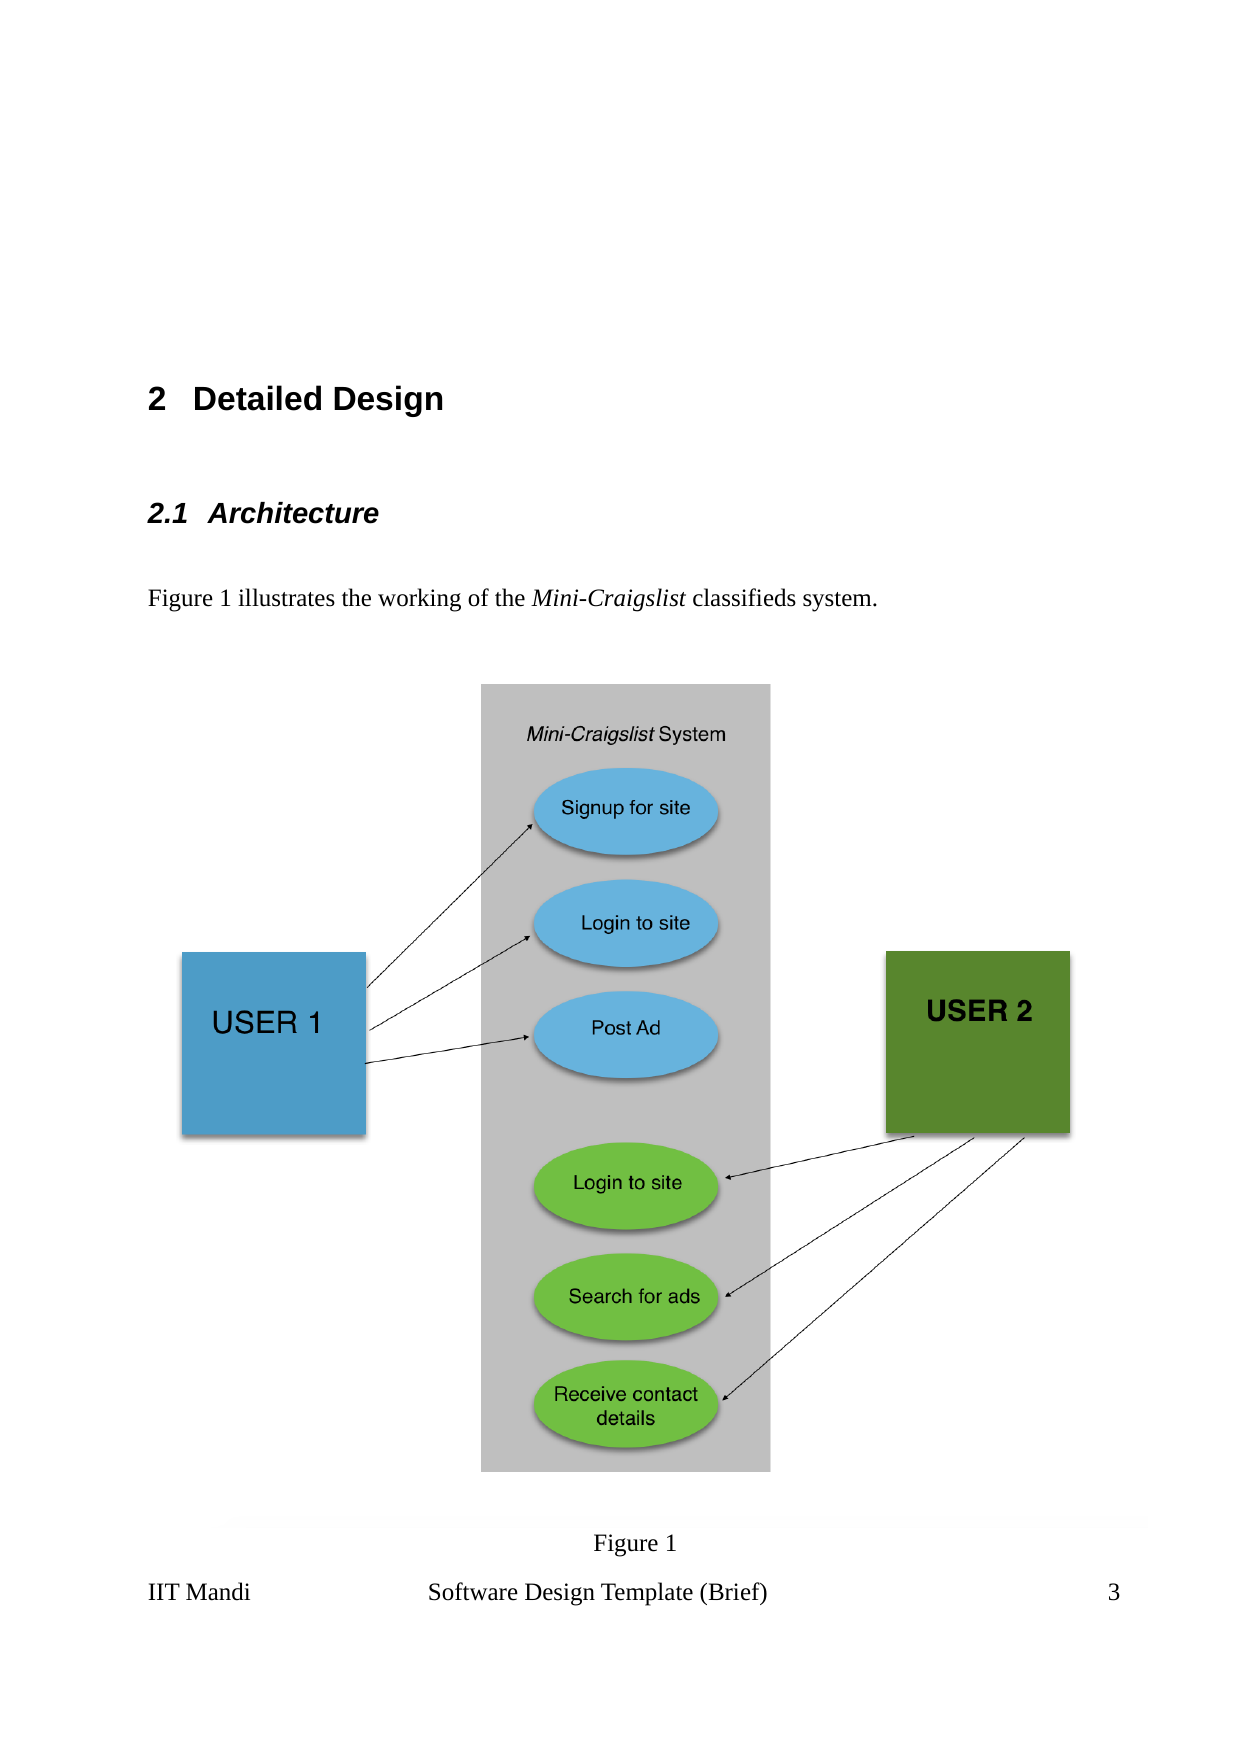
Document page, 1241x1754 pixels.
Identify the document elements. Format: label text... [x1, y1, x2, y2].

text Figure 1 [148, 1528, 1123, 1556]
subtitle Detailed Design [148, 379, 1123, 417]
text Figure 1 illustrates the working of the Mini-Craigslist classifieds system. [148, 583, 1123, 612]
picture [112, 628, 1148, 1528]
subtitle Architecture [148, 496, 1123, 530]
